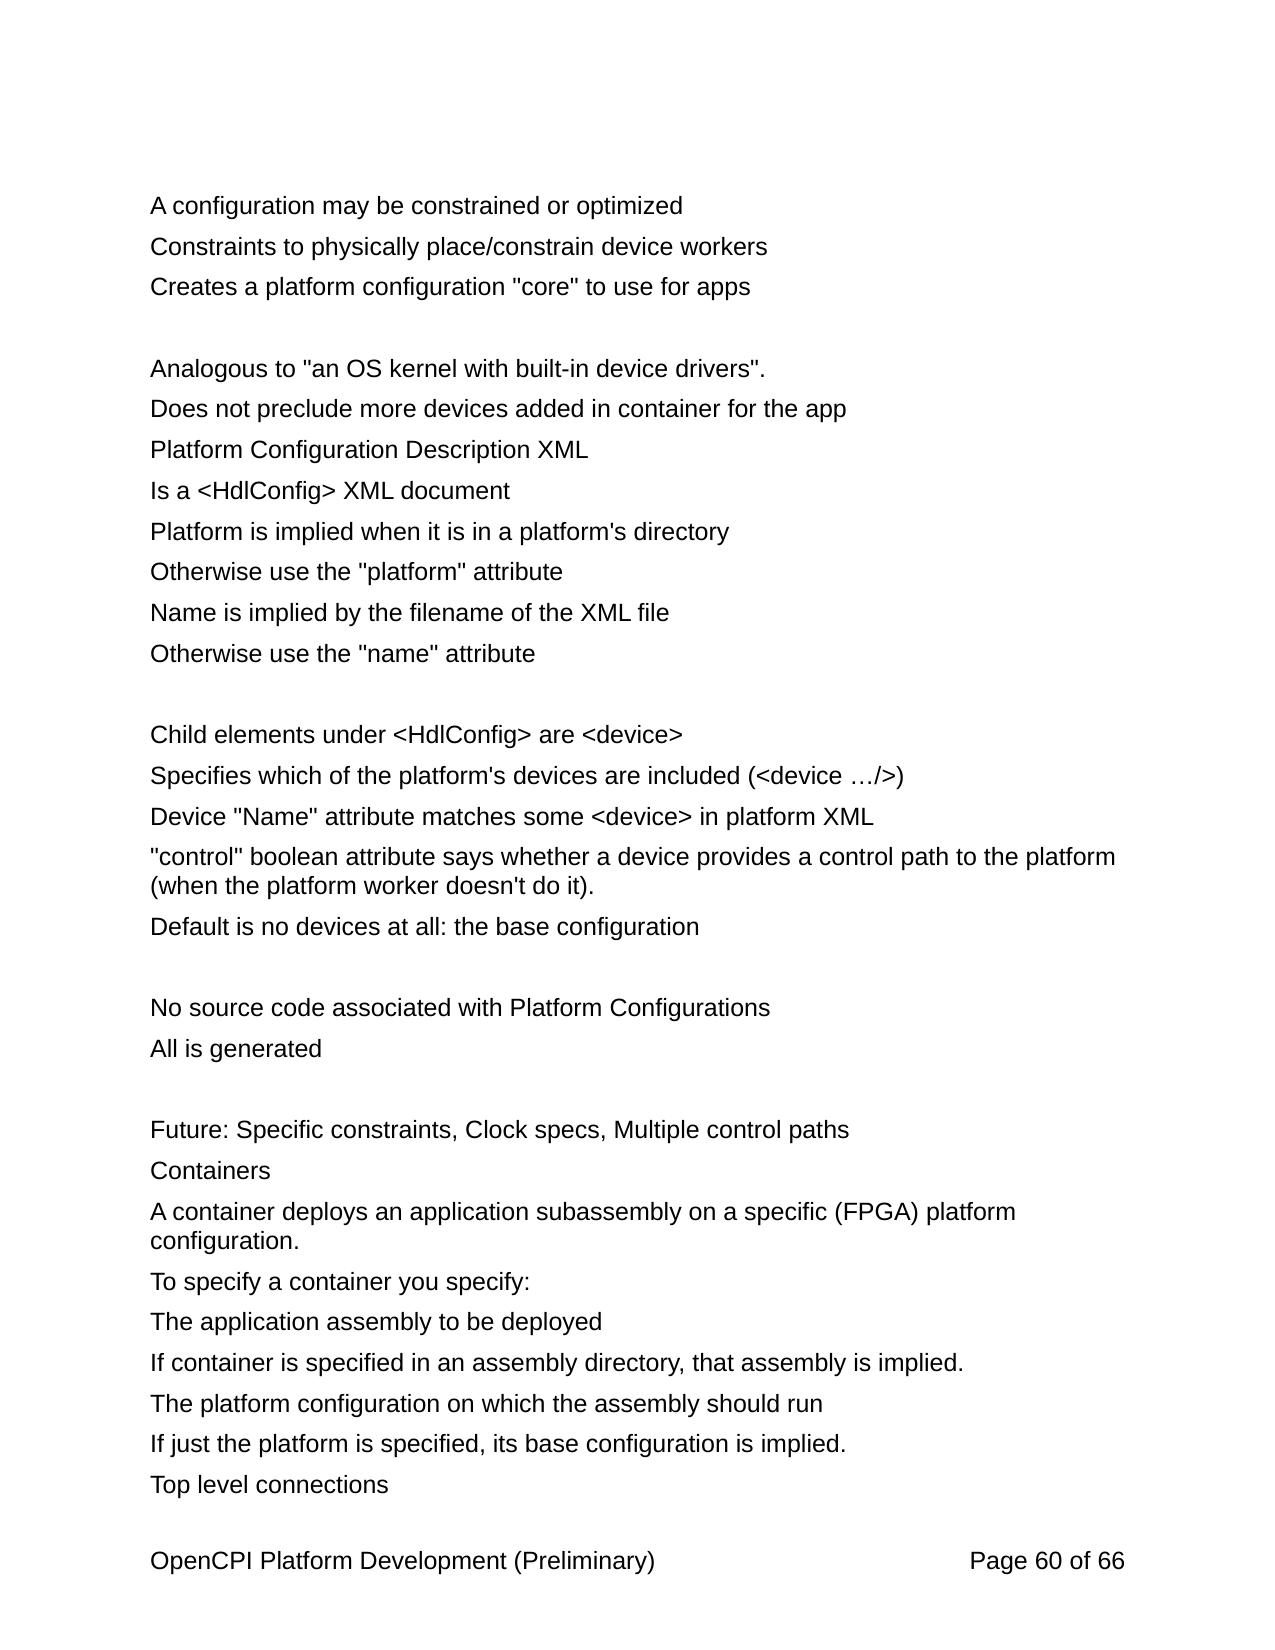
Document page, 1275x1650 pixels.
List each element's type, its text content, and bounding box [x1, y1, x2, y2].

text To specify a container you specify: [150, 1266, 1125, 1295]
text If just the platform is specified, its base configuration is implied. [150, 1429, 1125, 1458]
text No source code associated with Platform Configurations [150, 993, 1125, 1022]
text Top level connections [150, 1470, 1125, 1499]
text Platform is implied when it is in a platform's directory [150, 517, 1125, 545]
text Device "Name" attribute matches some <device> in platform XML [150, 802, 1125, 830]
text Is a <HdlConfig> XML document [150, 476, 1125, 504]
text Specifies which of the platform's devices are included (<device …/>) [150, 761, 1125, 790]
text A container deploys an application subassembly on a specific (FPGA) platform configuration. [150, 1197, 1125, 1254]
text Future: Specific constraints, Clock specs, Multiple control paths [150, 1116, 1125, 1144]
text A configuration may be constrained or optimized [150, 191, 1125, 219]
text All is generated [150, 1034, 1125, 1063]
text Analogous to "an OS kernel with built-in device drivers". [150, 354, 1125, 382]
text Name is implied by the filename of the XML file [150, 598, 1125, 627]
text Child elements under <HdlConfig> are <device> [150, 720, 1125, 749]
text Otherwise use the "name" attribute [150, 639, 1125, 667]
text Does not preclude more devices added in container for the app [150, 394, 1125, 423]
text Creates a platform configuration "core" to use for apps [150, 272, 1125, 301]
text Platform Configuration Description XML [150, 435, 1125, 464]
text "control" boolean attribute says whether a device provides a control path to the platform (when the platform worker doesn't do it). [150, 842, 1125, 900]
text The application assembly to be deployed [150, 1307, 1125, 1336]
text Otherwise use the "platform" attribute [150, 557, 1125, 586]
text Default is no devices at all: the base configuration [150, 912, 1125, 941]
text The platform configuration on which the assembly should run [150, 1389, 1125, 1417]
text Constraints to physically place/constrain device workers [150, 231, 1125, 260]
text Containers [150, 1156, 1125, 1185]
text If container is specified in an assembly directory, that assembly is implied. [150, 1348, 1125, 1377]
